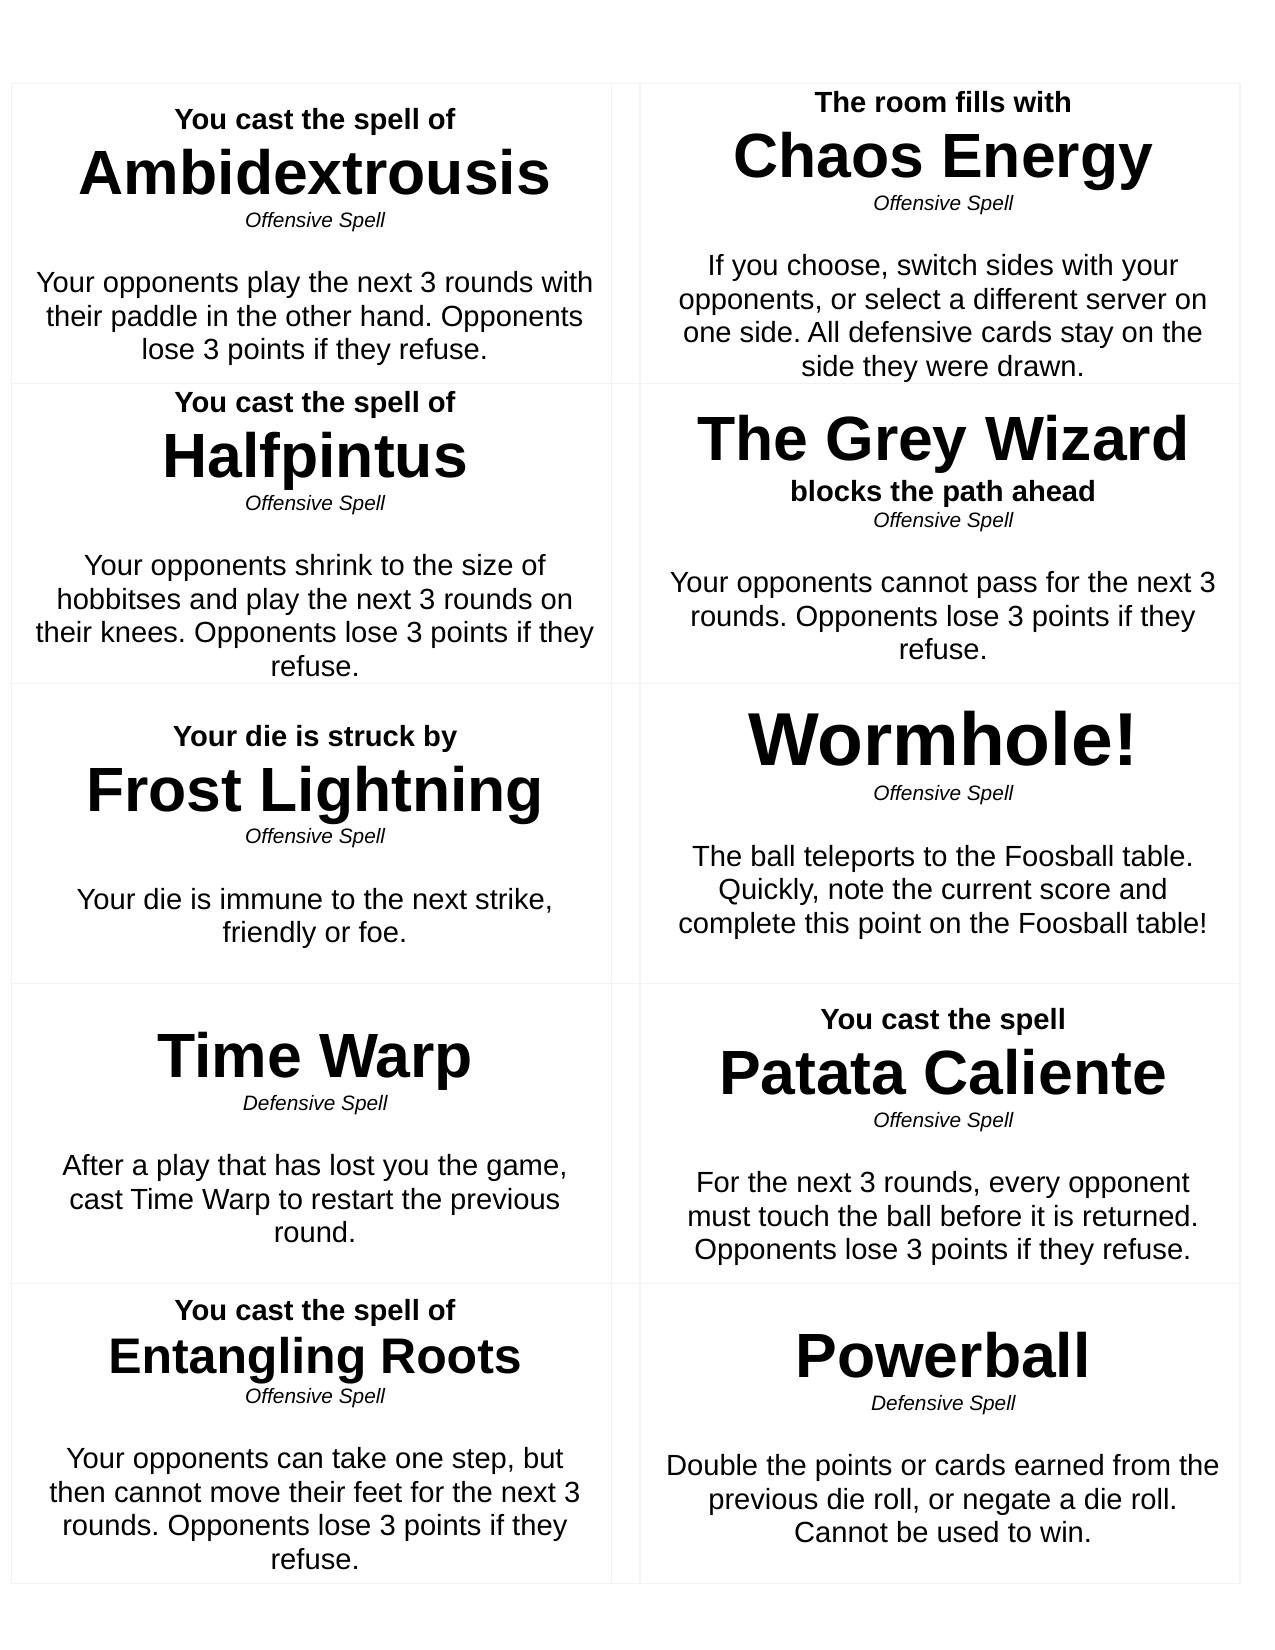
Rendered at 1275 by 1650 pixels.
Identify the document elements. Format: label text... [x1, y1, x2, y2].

table_cell You cast the spell Patata Caliente Offensive Spell For the next 3 rounds, every opponent must touch the ball before it is returned. Opponents lose 3 points if they refuse. [641, 984, 1239, 1283]
table_cell Time Warp Defensive Spell After a play that has lost you the game, cast Time Warp to restart the previous round. [12, 984, 611, 1283]
table_cell [612, 684, 639, 983]
table_header [612, 84, 639, 383]
table_header The room fills with Chaos Energy Offensive Spell If you choose, switch sides with your opponents, or select a different server on one side. All defensive cards stay on the side they were drawn. [641, 84, 1239, 383]
table_cell [612, 1284, 639, 1583]
table_cell Your die is struck by Frost Lightning Offensive Spell Your die is immune to the next strike, friendly or foe. [12, 684, 611, 983]
table_cell [612, 984, 639, 1283]
table_cell [612, 384, 639, 683]
table_header You cast the spell of Ambidextrousis Offensive Spell Your opponents play the next 3 rounds with their paddle in the other hand. Opponents lose 3 points if they refuse. [12, 84, 611, 383]
table_cell You cast the spell of Halfpintus Offensive Spell Your opponents shrink to the size of hobbitses and play the next 3 rounds on their knees. Opponents lose 3 points if they refuse. [12, 384, 611, 683]
table_cell The Grey Wizard blocks the path ahead Offensive Spell Your opponents cannot pass for the next 3 rounds. Opponents lose 3 points if they refuse. [641, 384, 1239, 683]
table_cell Powerball Defensive Spell Double the points or cards earned from the previous die roll, or negate a die roll. Cannot be used to win. [641, 1284, 1239, 1583]
table_cell You cast the spell of Entangling Roots Offensive Spell Your opponents can take one step, but then cannot move their feet for the next 3 rounds. Opponents lose 3 points if they refuse. [12, 1284, 611, 1583]
table_cell Wormhole! Offensive Spell The ball teleports to the Foosball table. Quickly, note the current score and complete this point on the Foosball table! [641, 684, 1239, 983]
